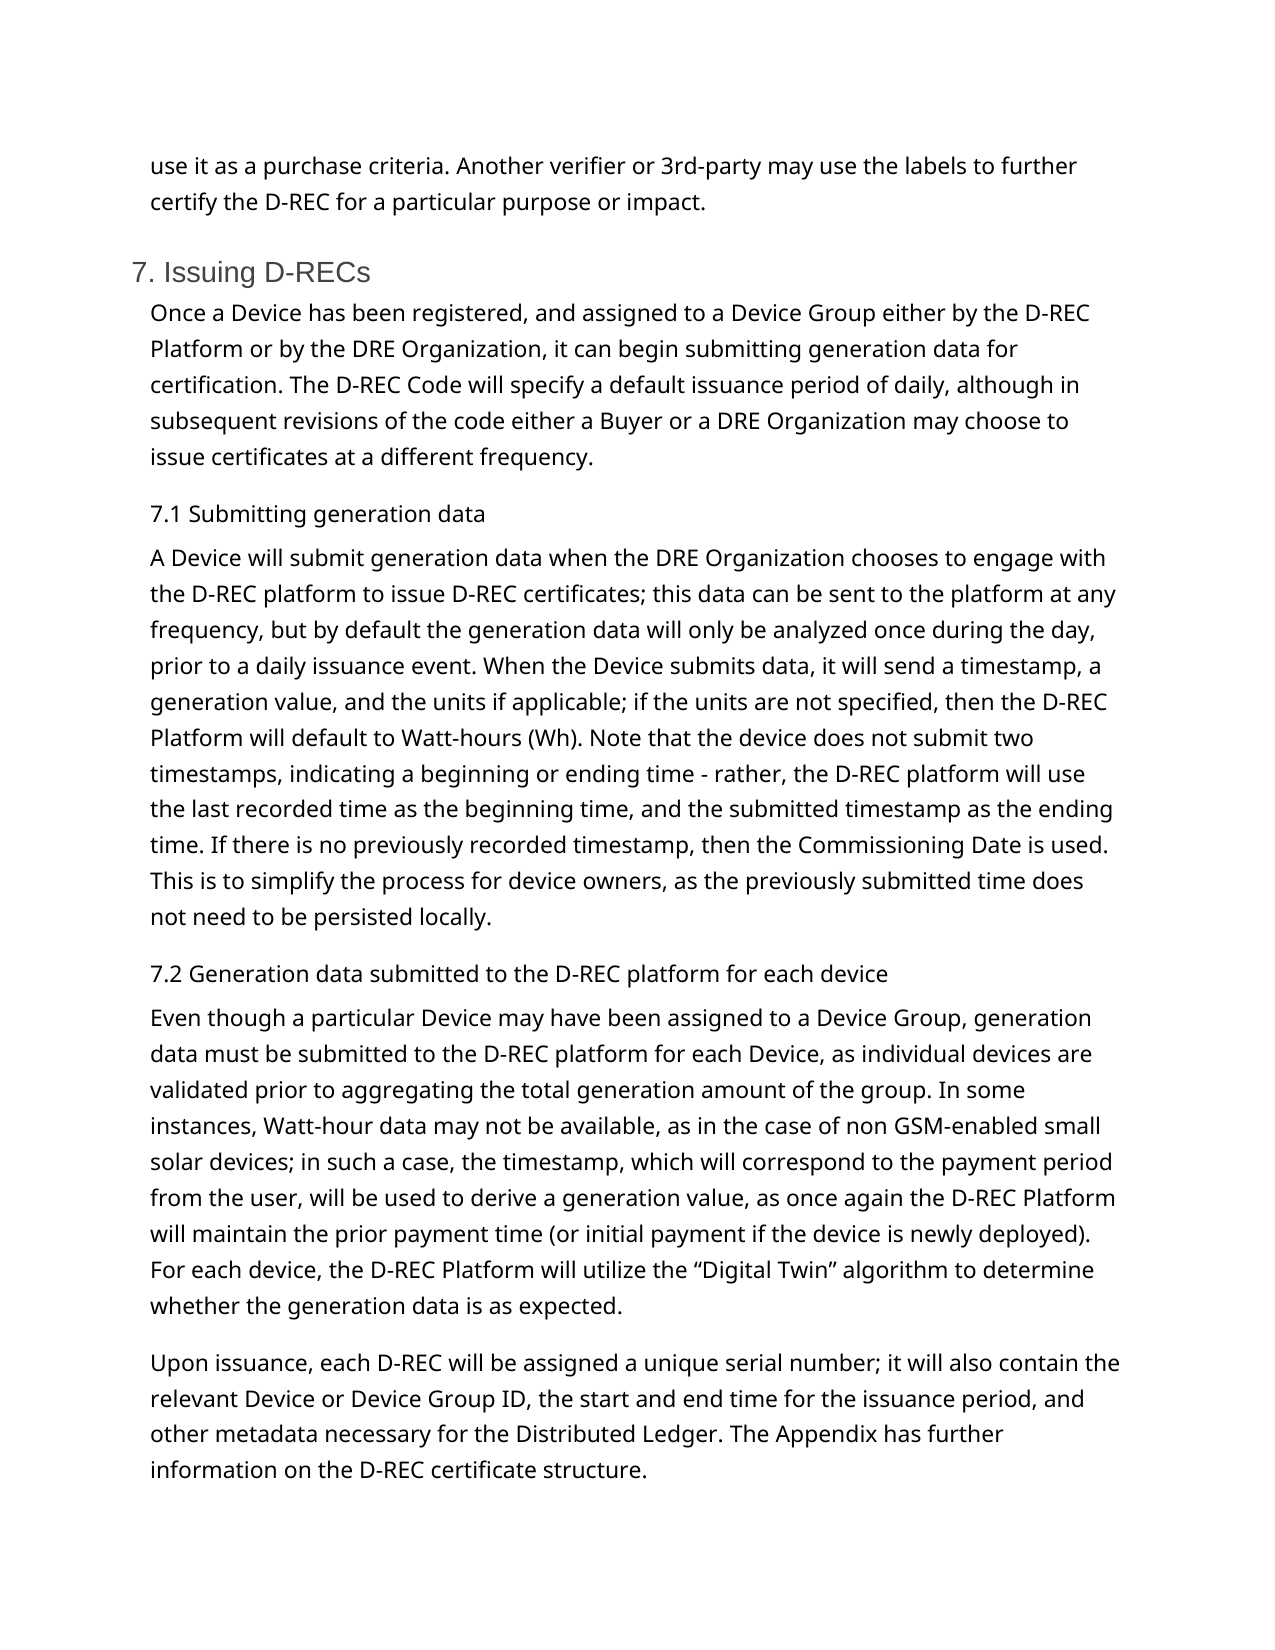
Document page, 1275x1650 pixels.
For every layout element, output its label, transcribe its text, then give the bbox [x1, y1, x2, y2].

subtitle 7. Issuing D-RECs [131, 255, 1125, 289]
text 7.2 Generation data submitted to the D-REC platform for each device [150, 958, 1125, 989]
text use it as a purchase criteria. Another verifier or 3rd-party may use the labels to further certify the D-REC for a particular purpose or impact. [150, 150, 1125, 217]
text Once a Device has been registered, and assigned to a Device Group either by the D-REC Platform or by the DRE Organization, it can begin submitting generation data for certification. The D-REC Code will specify a default issuance period of daily, although in subsequent revisions of the code either a Buyer or a DRE Organization may choose to issue certificates at a different frequency. [150, 297, 1125, 472]
text Even though a particular Device may have been assigned to a Device Group, generation data must be submitted to the D-REC platform for each Device, as individual devices are validated prior to aggregating the total generation amount of the group. In some instances, Watt-hour data may not be available, as in the case of non GSM-enabled small solar devices; in such a case, the timestamp, which will correspond to the payment period from the user, will be used to derive a generation value, as once again the D-REC Platform will maintain the prior payment time (or initial payment if the device is newly deployed). For each device, the D-REC Platform will utilize the “Digital Twin” algorithm to determine whether the generation data is as expected. [150, 1002, 1125, 1321]
text A Device will submit generation data when the DRE Organization chooses to engage with the D-REC platform to issue D-REC certificates; this data can be sent to the platform at any frequency, but by default the generation data will only be analyzed once during the day, prior to a daily issuance event. When the Device submits data, it will send a timestamp, a generation value, and the units if applicable; if the units are not specified, then the D-REC Platform will default to Watt-hours (Wh). Note that the device does not submit two timestamps, indicating a beginning or ending time - rather, the D-REC platform will use the last recorded time as the beginning time, and the submitted timestamp as the ending time. If there is no previously recorded timestamp, then the Commissioning Date is used. This is to simplify the process for device owners, as the previously submitted time does not need to be persisted locally. [150, 542, 1125, 932]
text 7.1 Submitting generation data [150, 498, 1125, 529]
text Upon issuance, each D-REC will be assigned a unique serial number; it will also contain the relevant Device or Device Group ID, the start and end time for the issuance period, and other metadata necessary for the Distributed Ledger. The Appendix has further information on the D-REC certificate structure. [150, 1347, 1125, 1486]
